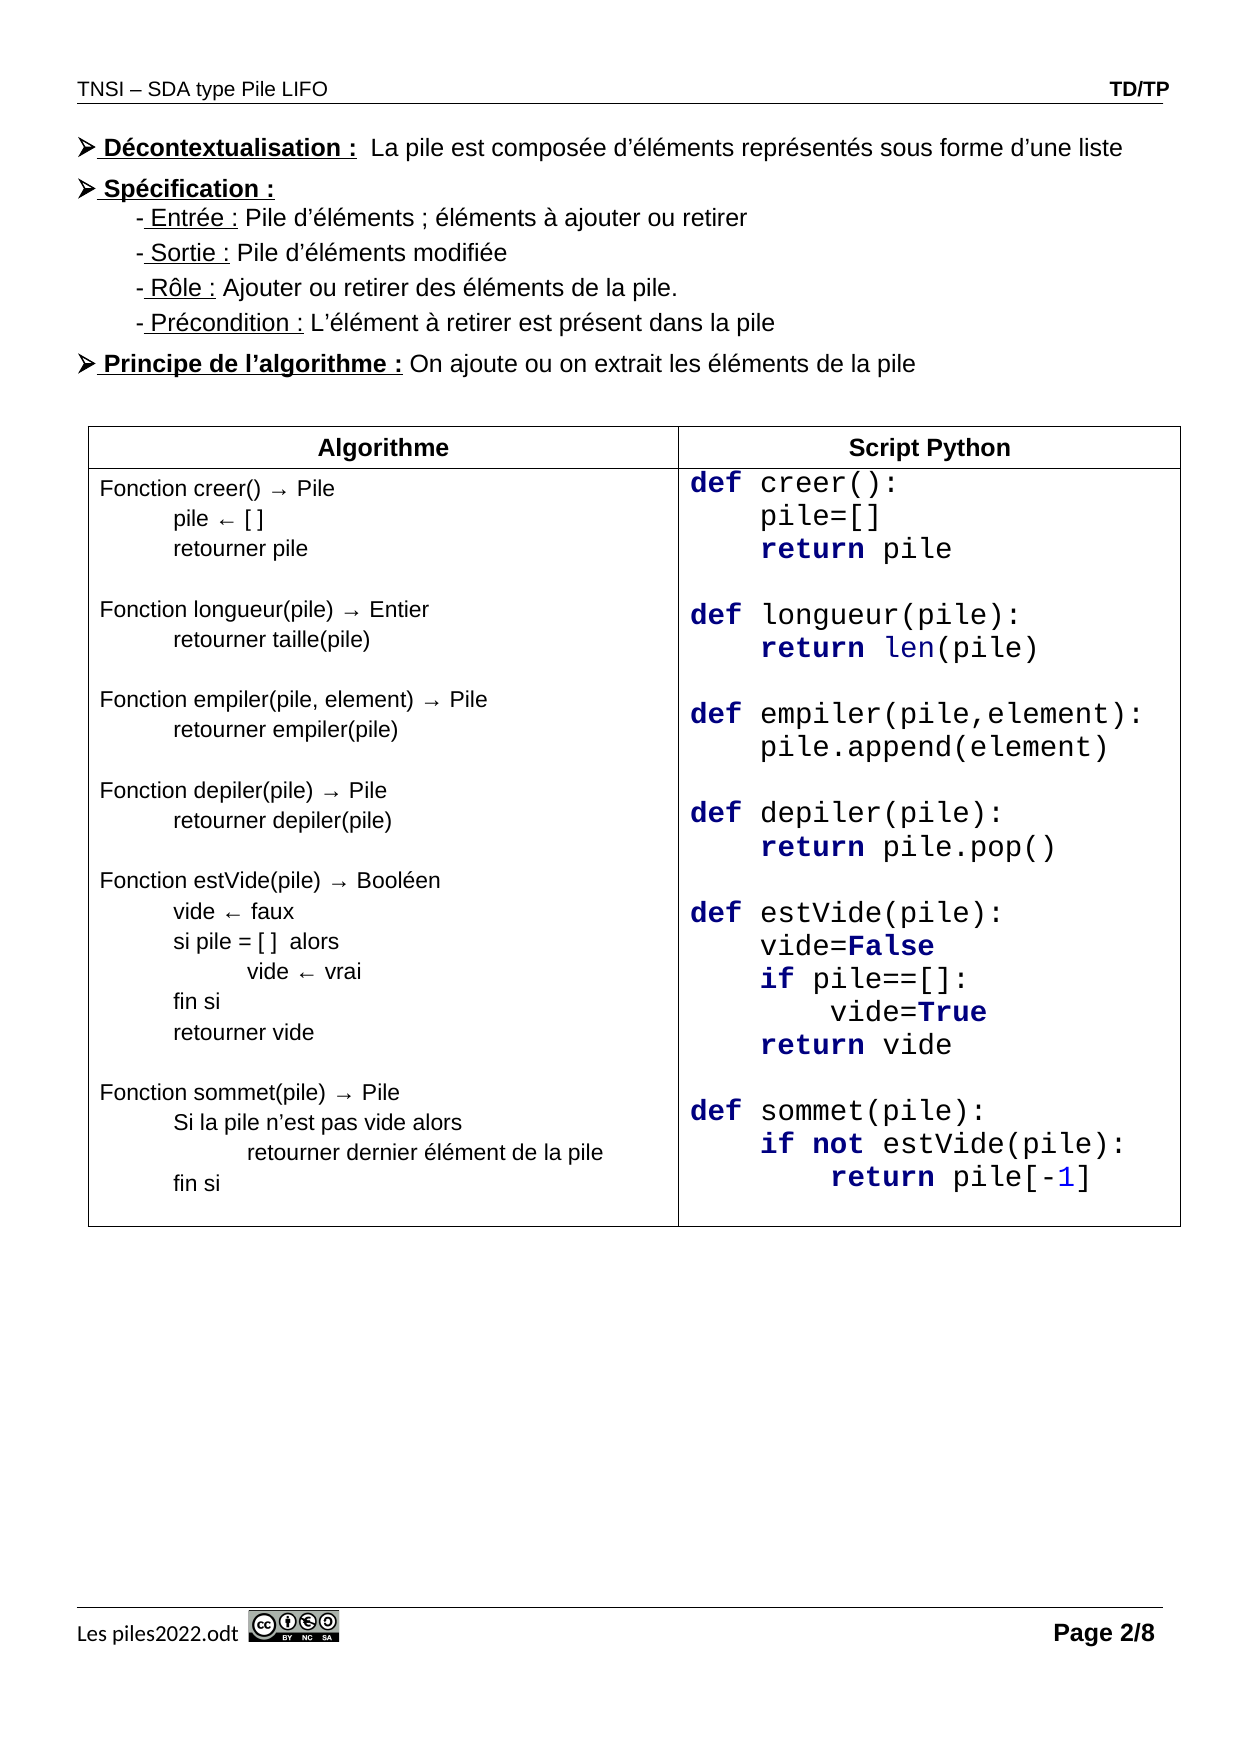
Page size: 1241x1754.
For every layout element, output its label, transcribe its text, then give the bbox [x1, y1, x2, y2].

table_header Algorithme [89, 427, 678, 467]
list Sortie : Pile d’éléments modifiée [136, 238, 1163, 267]
list Principe de l’algorithme : On ajoute ou on extrait les éléments de la pile [77, 349, 1163, 378]
list Précondition : L’élément à retirer est présent dans la pile [136, 308, 1163, 337]
list Entrée : Pile d’éléments ; éléments à ajouter ou retirer [136, 203, 1163, 232]
picture [248, 1610, 340, 1642]
list Rôle : Ajouter ou retirer des éléments de la pile. [136, 273, 1163, 302]
table_cell Fonction creer() → Pile pile ← [ ] retourner pile Fonction longueur(pile) → Entier retourner taille(pile) Fonction empiler(pile, element) → Pile retourner empiler(pile) Fonction depiler(pile) → Pile retourner depiler(pile) Fonction estVide(pile) → Booléen vide ← faux si pile = [ ] alors vide ← vrai fin si retourner vide Fonction sommet(pile) → Pile Si la pile n’est pas vide alors retourner dernier élément de la pile fin si [89, 469, 678, 1226]
list Décontextualisation : La pile est composée d’éléments représentés sous forme d’une liste [77, 133, 1163, 161]
list Spécification : [77, 174, 1163, 203]
table_cell def creer(): pile=[] return pile def longueur(pile): return len(pile) def empiler(pile,element): pile.append(element) def depiler(pile): return pile.pop() def estVide(pile): vide=False if pile==[]: vide=True return vide def sommet(pile): if not estVide(pile): return pile[-1] [679, 469, 1180, 1226]
table_header Script Python [679, 427, 1180, 467]
